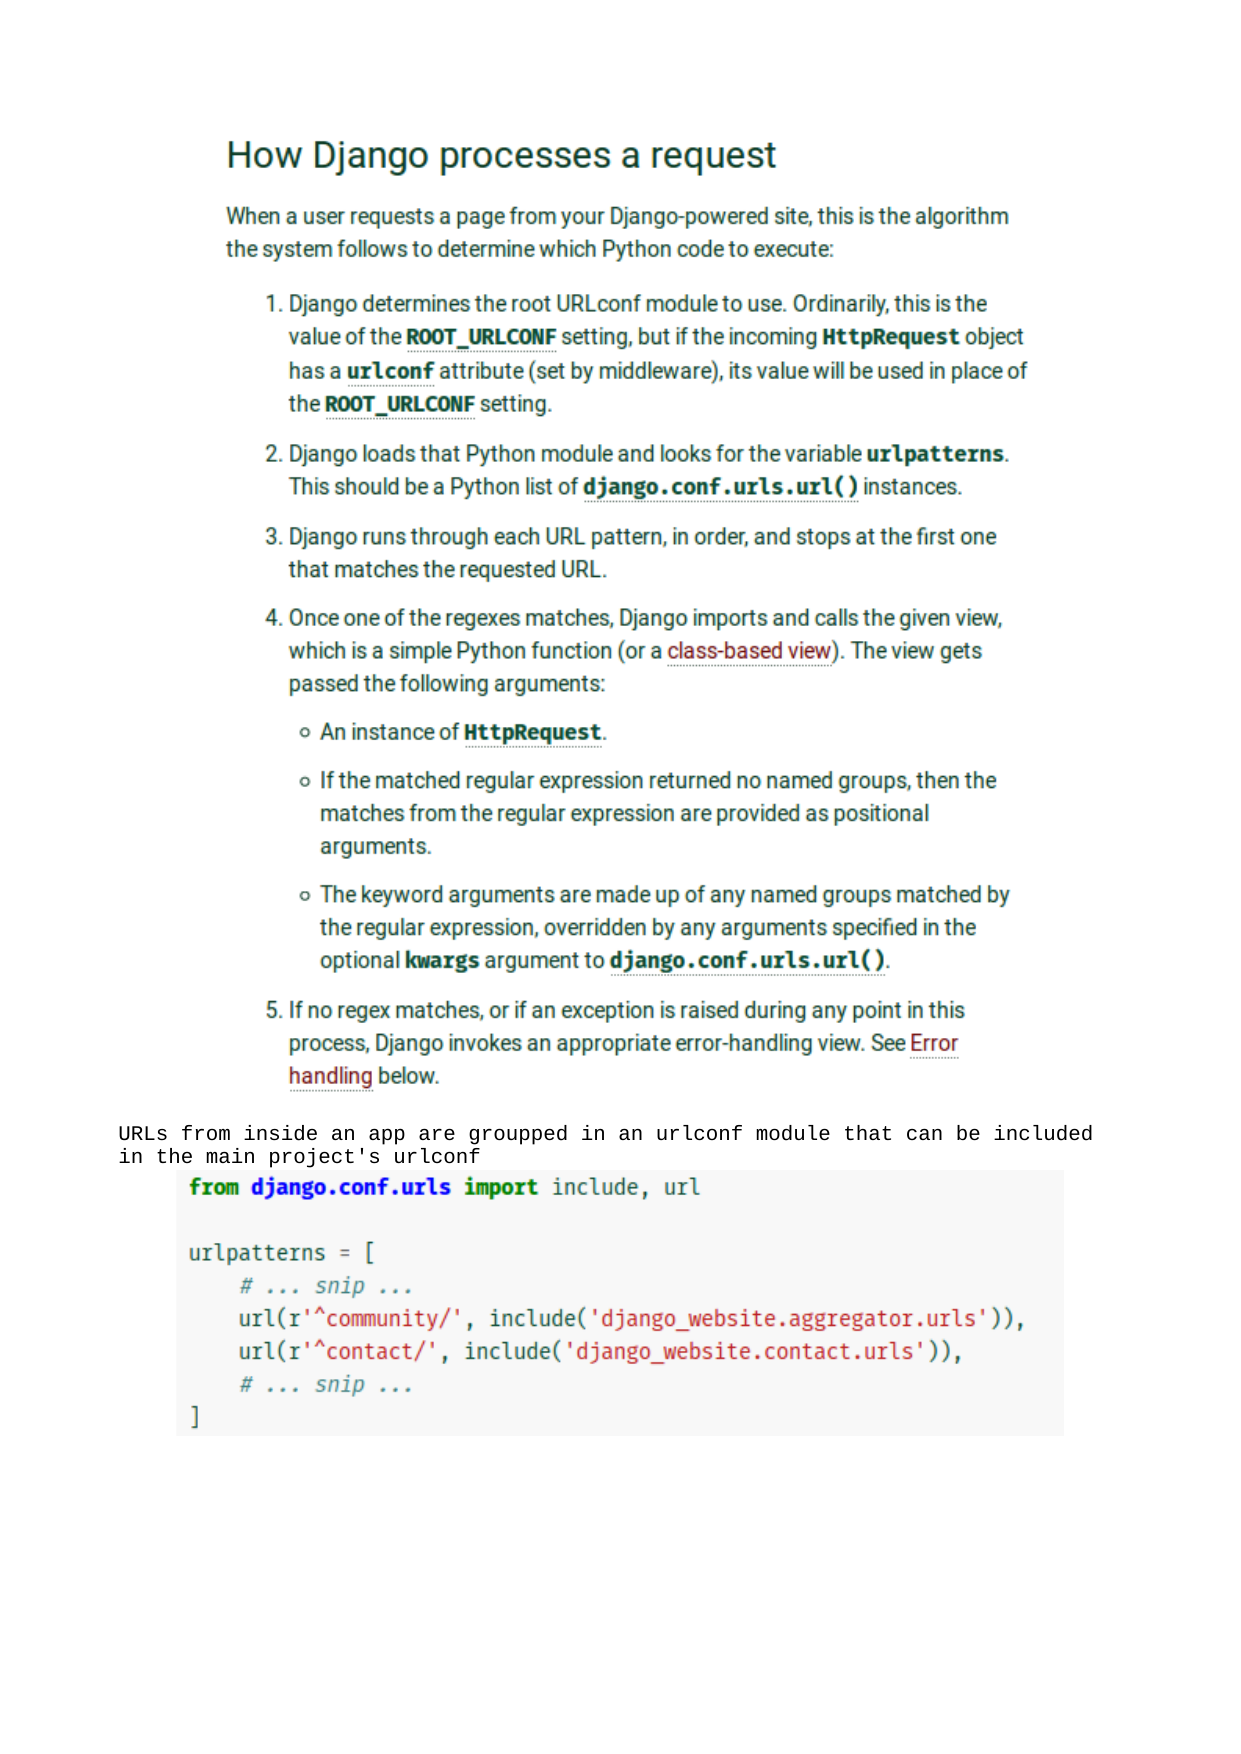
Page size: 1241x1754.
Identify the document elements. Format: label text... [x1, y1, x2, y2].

text URLs from inside an app are groupped in an urlconf module that can be included in the main project's urlconf [118, 851, 1122, 1170]
picture [206, 118, 1034, 1123]
picture [176, 1170, 1064, 1436]
